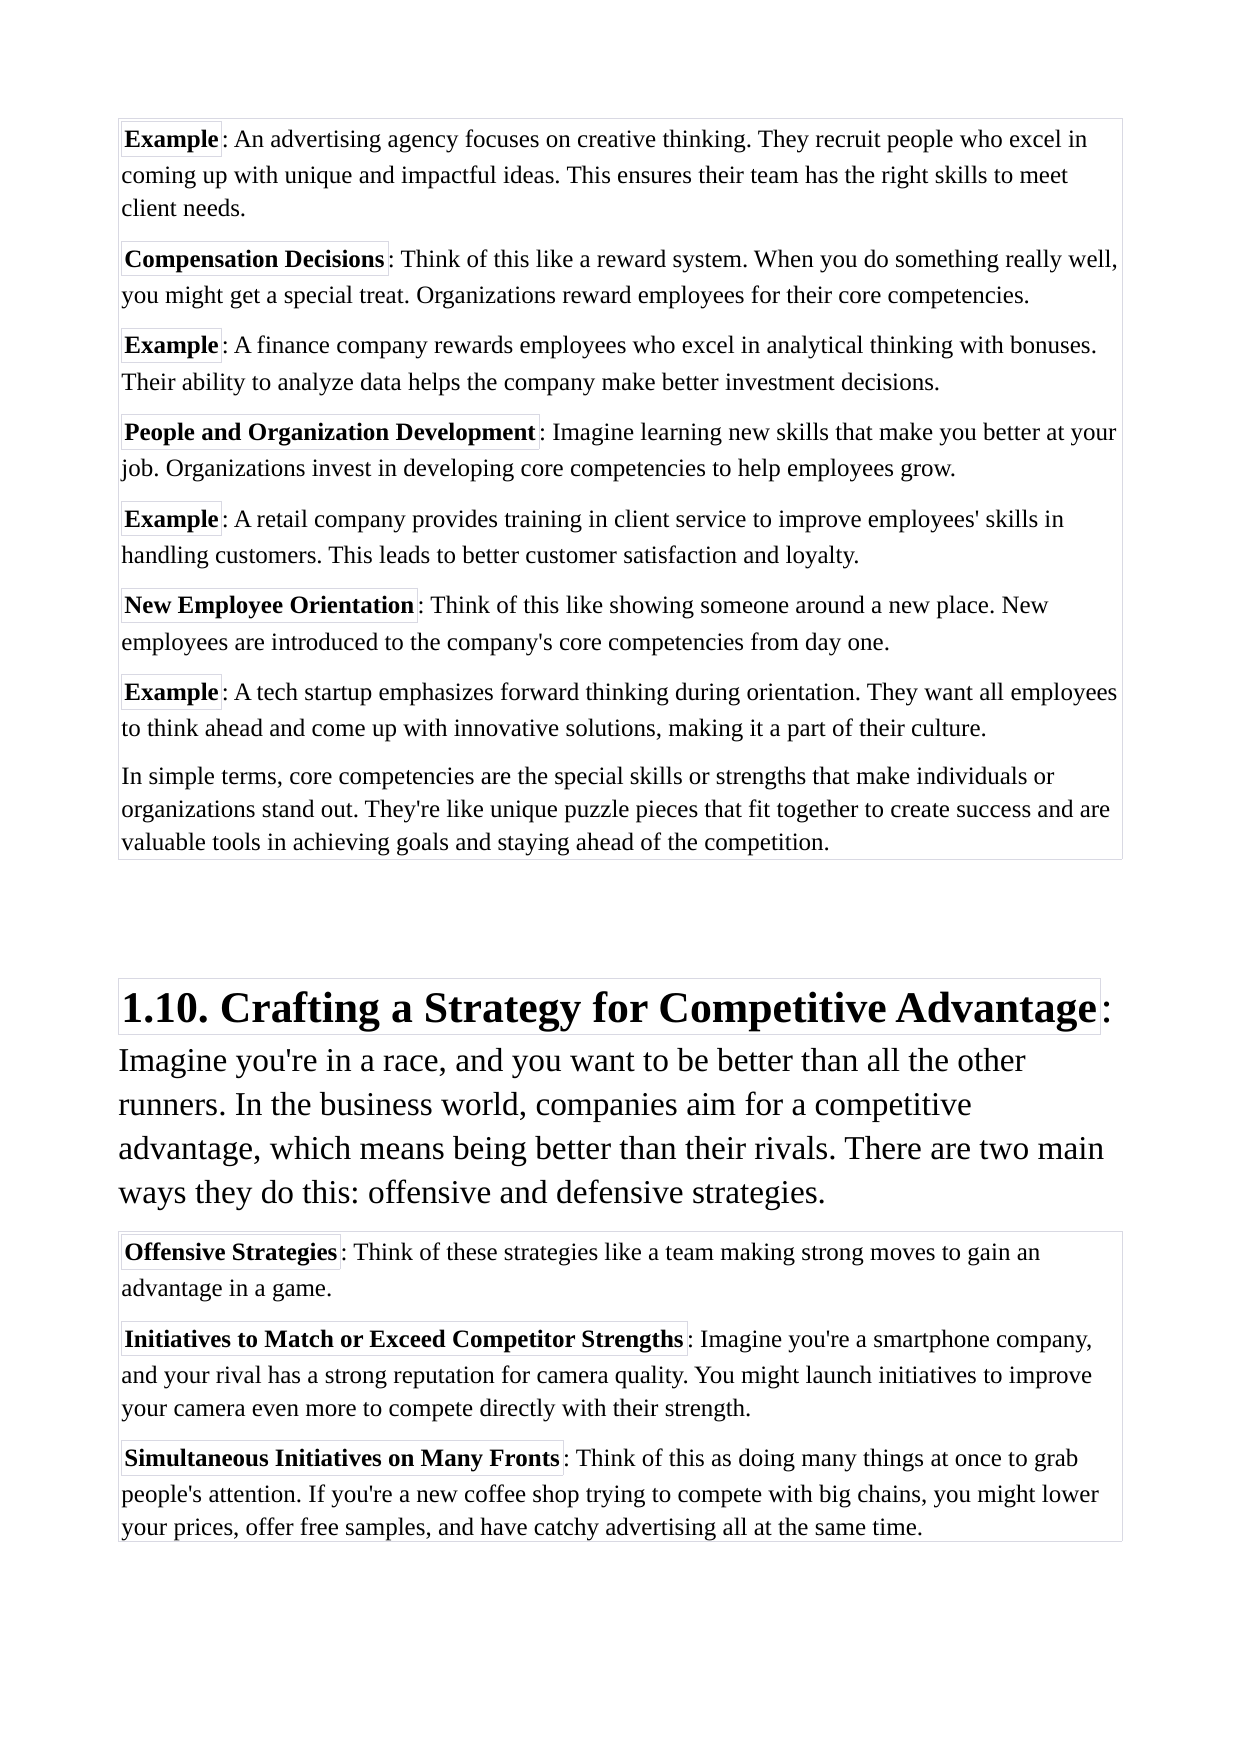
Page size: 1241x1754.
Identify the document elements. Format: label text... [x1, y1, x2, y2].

text Initiatives to Match or Exceed Competitor Strengths: Imagine you're a smartphone company, and your rival has a strong reputation for camera quality. You might launch initiatives to improve your camera even more to compete directly with their strength. [119, 1318, 1122, 1422]
text 1.10. Crafting a Strategy for Competitive Advantage: Imagine you're in a race, and you want to be better than all the other runners. In the business world, companies aim for a competitive advantage, which means being better than their rivals. There are two main ways they do this: offensive and defensive strategies. [118, 978, 1122, 1211]
text In simple terms, core competencies are the special skills or strengths that make individuals or organizations stand out. They're like unique puzzle pieces that fit together to create success and are valuable tools in achieving goals and staying ahead of the competition. [119, 758, 1122, 859]
text Example: An advertising agency focuses on creative thinking. They recruit people who excel in coming up with unique and impactful ideas. This ensures their team has the right skills to meet client needs. [119, 119, 1122, 222]
text Offensive Strategies: Think of these strategies like a team making strong moves to gain an advantage in a game. [119, 1232, 1122, 1302]
text People and Organization Development: Imagine learning new skills that make you better at your job. Organizations invest in developing core competencies to help employees grow. [119, 411, 1122, 482]
text Example: A tech startup emphasizes forward thinking during orientation. They want all employees to think ahead and come up with innovative solutions, making it a part of their culture. [119, 671, 1122, 742]
text Example: A retail company provides training in client service to improve employees' skills in handling customers. This leads to better customer satisfaction and loyalty. [119, 498, 1122, 569]
text Example: A finance company rewards employees who excel in analytical thinking with bonuses. Their ability to analyze data helps the company make better investment decisions. [119, 324, 1122, 395]
text Compensation Decisions: Think of this like a reward system. When you do something really well, you might get a special treat. Organizations reward employees for their core competencies. [119, 238, 1122, 309]
text New Employee Orientation: Think of this like showing someone around a new place. New employees are introduced to the company's core competencies from day one. [119, 584, 1122, 655]
text Simultaneous Initiatives on Many Fronts: Think of this as doing many things at once to grab people's attention. If you're a new coffee shop trying to compete with big chains, you might lower your prices, offer free samples, and have catchy advertising all at the same time. [119, 1437, 1122, 1541]
